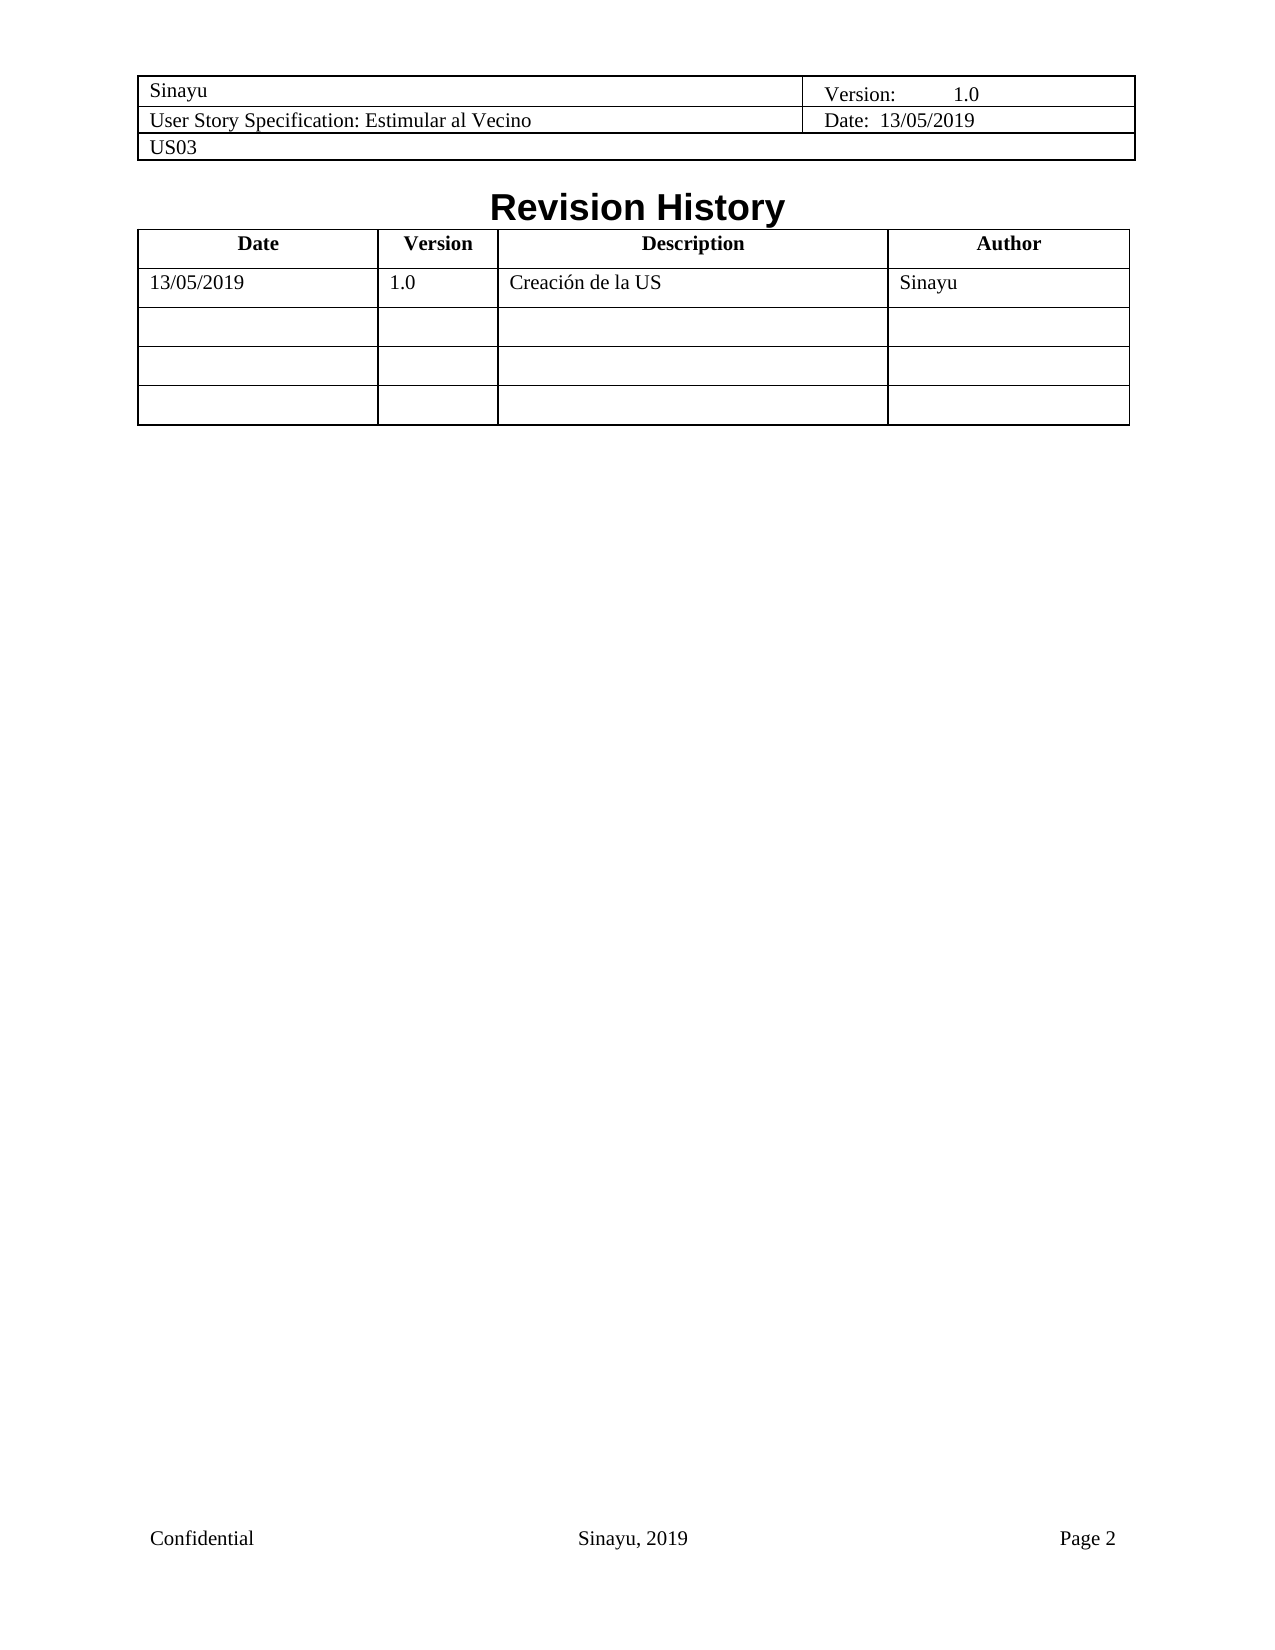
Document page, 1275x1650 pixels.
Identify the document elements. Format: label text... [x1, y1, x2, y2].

table_header Date [139, 230, 377, 268]
table_header Version [379, 230, 497, 268]
table_cell [889, 347, 1129, 385]
table_cell 13/05/2019 [139, 269, 377, 307]
table_header Author [889, 230, 1129, 268]
subtitle Revision History [150, 185, 1125, 228]
table_cell [889, 386, 1129, 424]
table_cell [499, 308, 887, 346]
table_cell Sinayu [889, 269, 1129, 307]
table_cell [139, 347, 377, 385]
table_cell [139, 386, 377, 424]
table_header Description [499, 230, 887, 268]
table_cell [499, 347, 887, 385]
table_cell [379, 347, 497, 385]
table_cell [379, 386, 497, 424]
table_cell [379, 308, 497, 346]
table_cell [889, 308, 1129, 346]
table_cell [499, 386, 887, 424]
table_cell Creación de la US [499, 269, 887, 307]
table_cell 1.0 [379, 269, 497, 307]
table_cell [139, 308, 377, 346]
